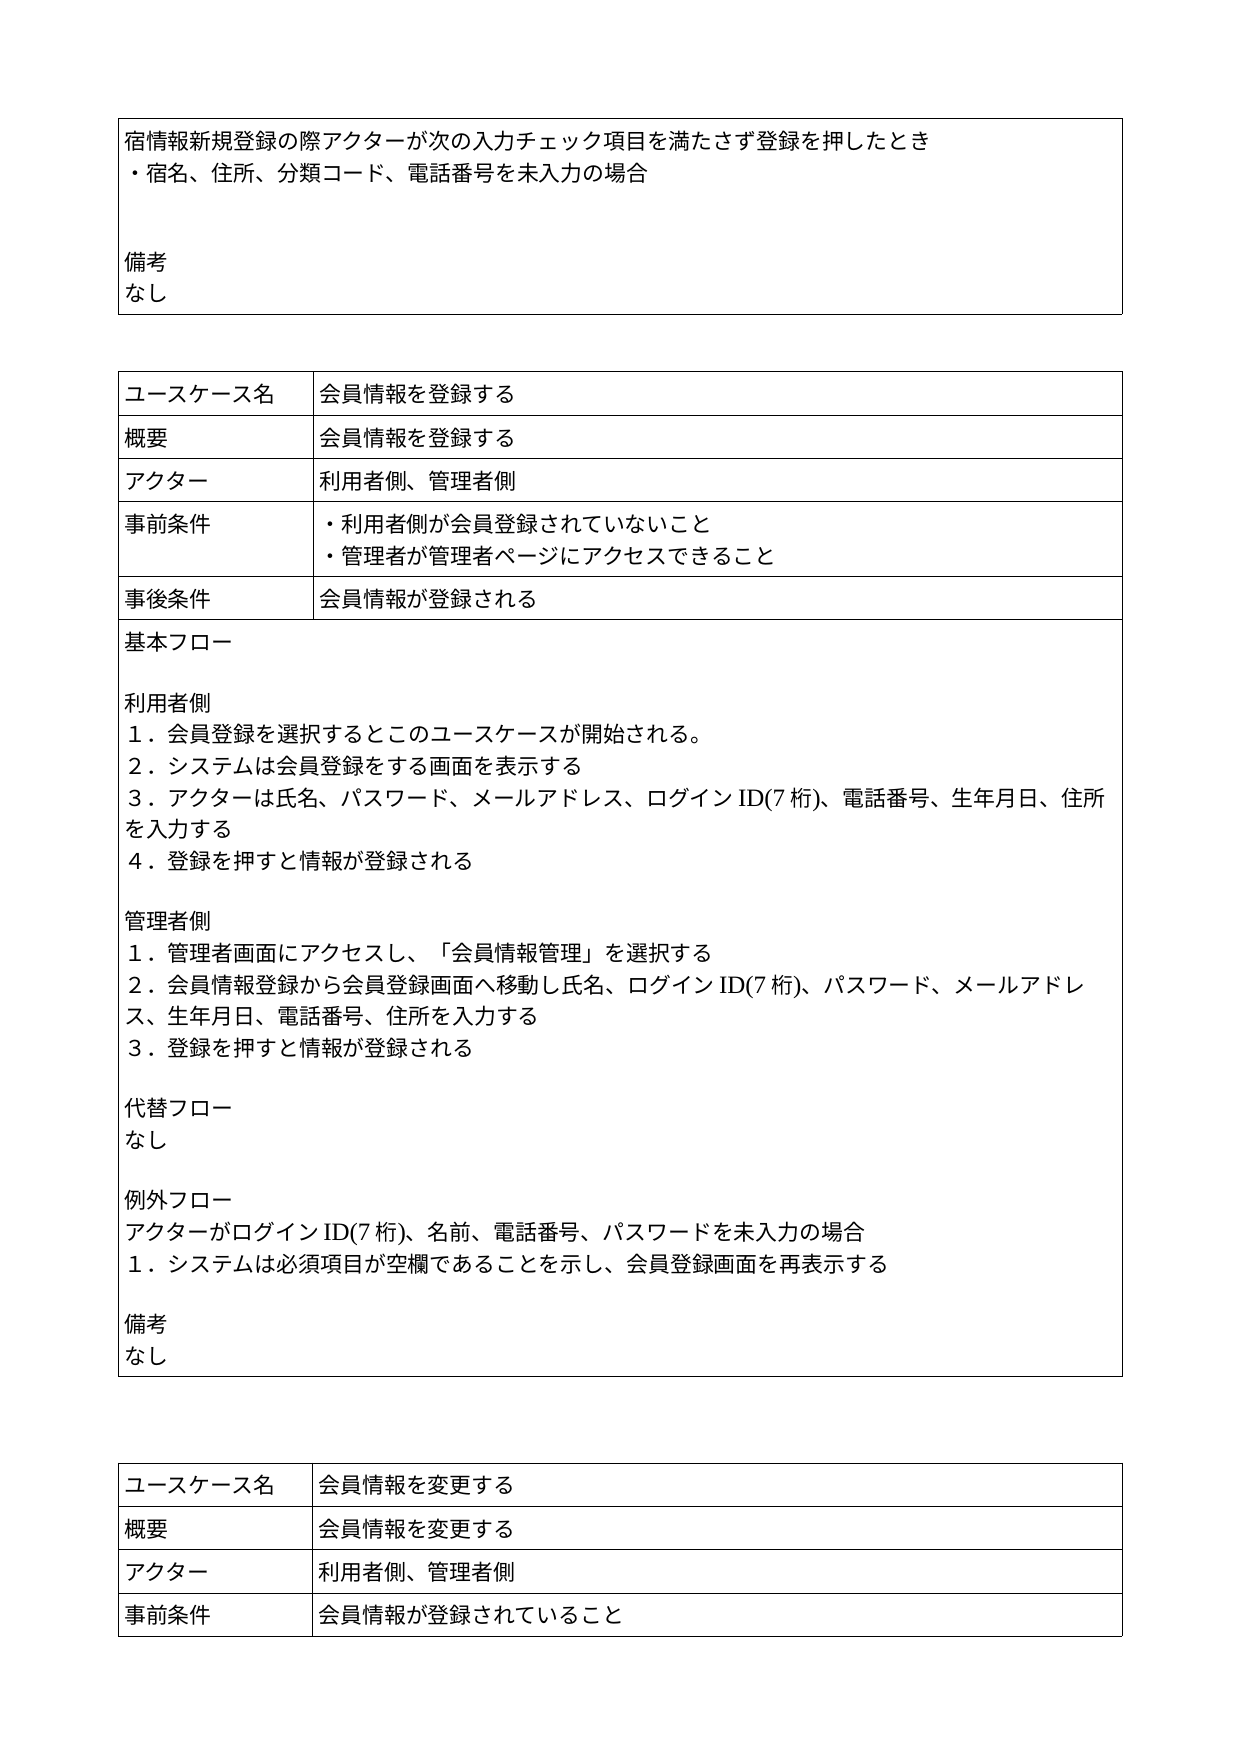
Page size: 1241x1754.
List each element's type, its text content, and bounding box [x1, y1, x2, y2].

table_cell 事前条件 [119, 1594, 312, 1636]
table_cell 事前条件 [119, 502, 313, 576]
table_header 会員情報を変更する [313, 1464, 1122, 1506]
table_cell アクター [119, 459, 313, 501]
table_cell 概要 [119, 416, 313, 458]
table_header ユースケース名 [119, 1464, 312, 1506]
table_cell 会員情報を登録する [314, 416, 1122, 458]
table_cell 会員情報が登録される [314, 577, 1122, 619]
table_header 基本フロー 利用者側 １．会員登録を選択するとこのユースケースが開始される。 ２．システムは会員登録をする画面を表示する ３．アクターは氏名、パスワード、メールアドレス、ログインID(7桁)、電話番号、生年月日、住所を入力する ４．登録を押すと情報が登録される 管理者側 １．管理者画面にアクセスし、「会員情報管理」を選択する ２．会員情報登録から会員登録画面へ移動し氏名、ログインID(7桁)、パスワード、メールアドレス、生年月日、電話番号、住所を入力する ３．登録を押すと情報が登録される 代替フロー なし 例外フロー アクターがログインID(7桁)、名前、電話番号、パスワードを未入力の場合 １．システムは必須項目が空欄であることを示し、会員登録画面を再表示する 備考 なし [119, 620, 1122, 1376]
table_cell ・利用者側が会員登録されていないこと ・管理者が管理者ページにアクセスできること [314, 502, 1122, 576]
table_cell 利用者側、管理者側 [313, 1550, 1122, 1592]
table_header 宿情報新規登録の際アクターが次の入力チェック項目を満たさず登録を押したとき ・宿名、住所、分類コード、電話番号を未入力の場合 備考 なし [119, 119, 1122, 314]
table_cell 概要 [119, 1507, 312, 1549]
table_header ユースケース名 [119, 372, 313, 415]
table_cell 利用者側、管理者側 [314, 459, 1122, 501]
table_cell アクター [119, 1550, 312, 1592]
table_cell 会員情報が登録されていること [313, 1594, 1122, 1636]
table_header 会員情報を登録する [314, 372, 1122, 415]
table_cell 会員情報を変更する [313, 1507, 1122, 1549]
table_cell 事後条件 [119, 577, 313, 619]
